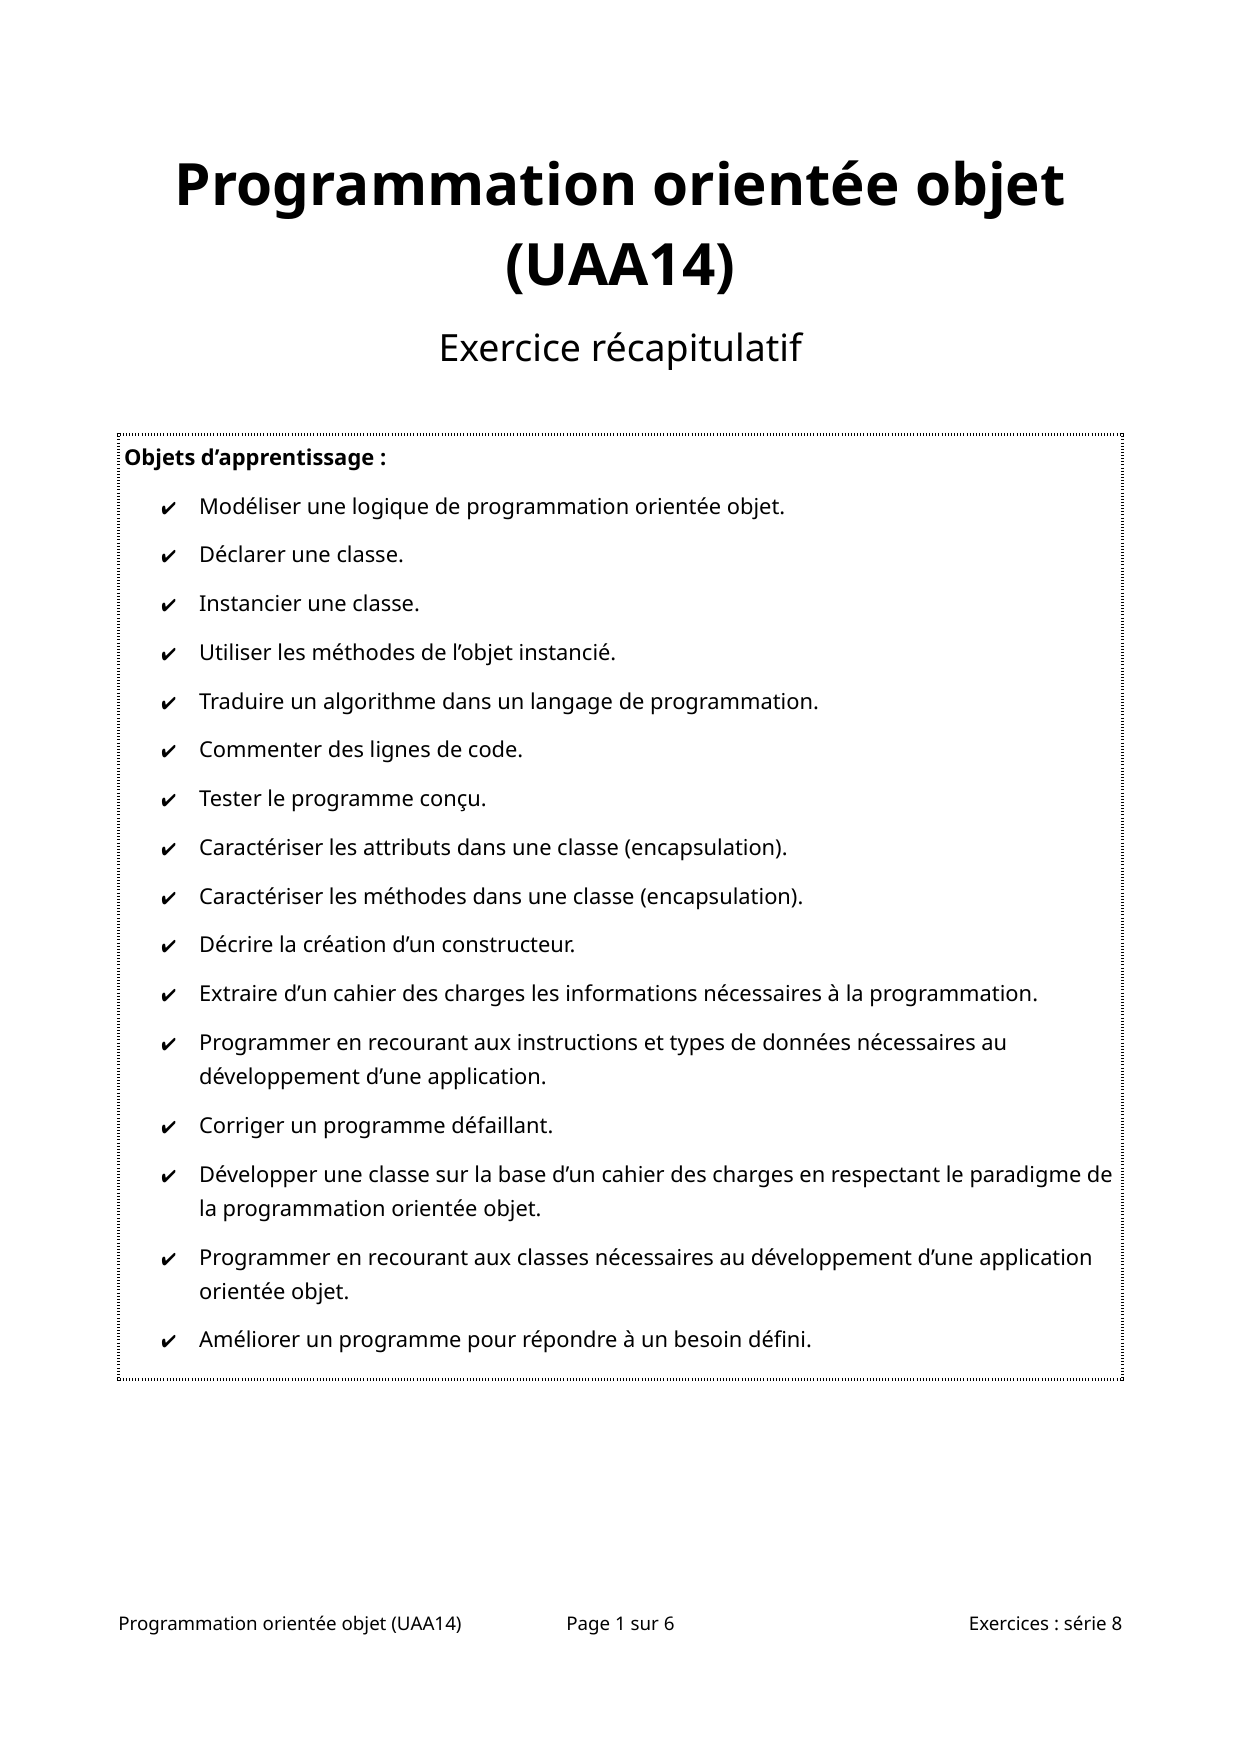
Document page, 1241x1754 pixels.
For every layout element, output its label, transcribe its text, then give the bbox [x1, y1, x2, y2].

subtitle Exercice récapitulatif [118, 321, 1122, 372]
title Programmation orientée objet (UAA14) [118, 143, 1122, 302]
table_header Objets d’apprentissage : Modéliser une logique de programmation orientée objet. Déclarer une classe. Instancier une classe. Utiliser les méthodes de l’objet instancié. Traduire un algorithme dans un langage de programmation. Commenter des lignes de code. Tester le programme conçu. Caractériser les attributs dans une classe (encapsulation). Caractériser les méthodes dans une classe (encapsulation). Décrire la création d’un constructeur. Extraire d’un cahier des charges les informations nécessaires à la programmation. Programmer en recourant aux instructions et types de données nécessaires au développement d’une application. Corriger un programme défaillant. Développer une classe sur la base d’un cahier des charges en respectant le paradigme de la programmation orientée objet. Programmer en recourant aux classes nécessaires au développement d’une application orientée objet. Améliorer un programme pour répondre à un besoin défini. [118, 433, 1122, 1378]
